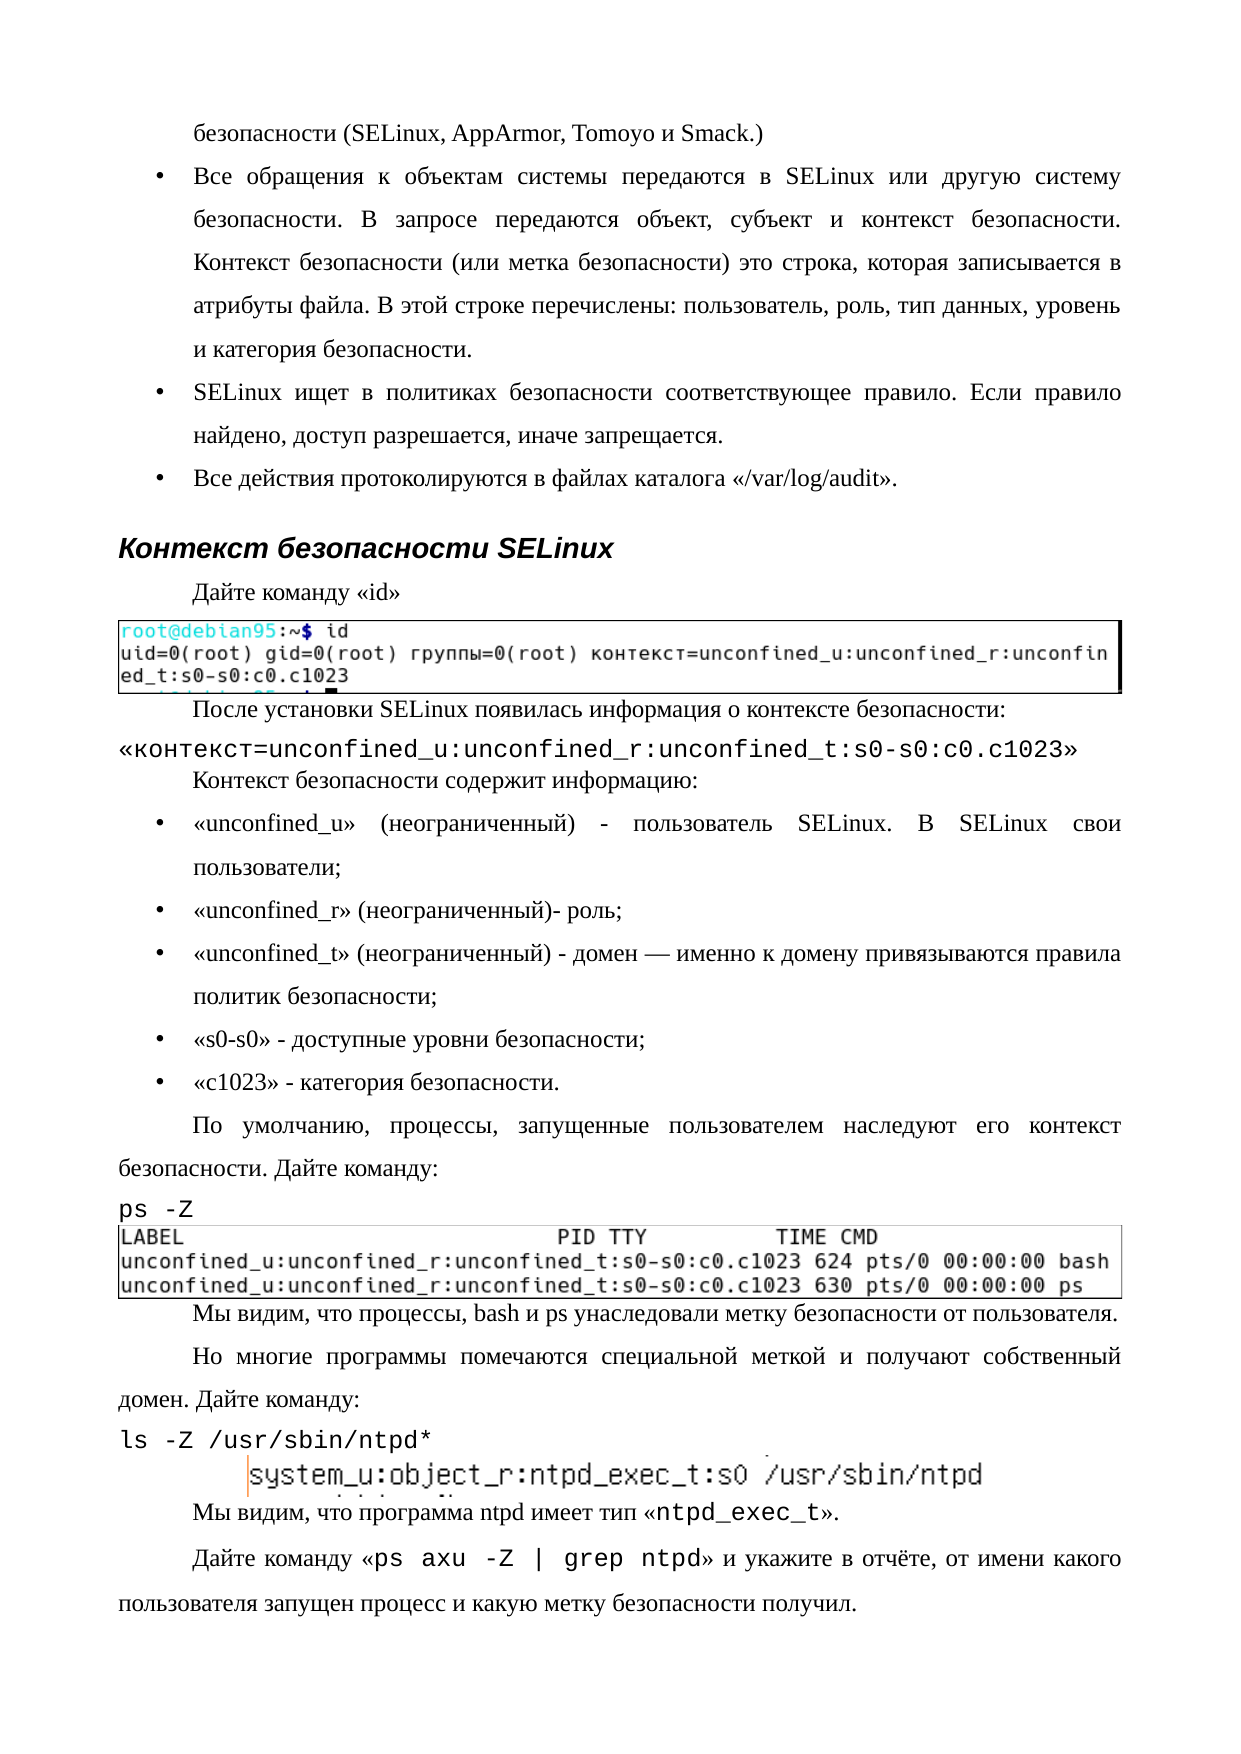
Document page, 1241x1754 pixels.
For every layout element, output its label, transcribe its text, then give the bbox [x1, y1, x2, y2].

list SELinux ищет в политиках безопасности соответствующее правило. Если правило найдено, доступ разрешается, иначе запрещается. [156, 377, 1122, 449]
text Мы видим, что программа ntpd имеет тип «ntpd_exec_t». [118, 1497, 1122, 1527]
text Дайте команду «id» [118, 577, 1122, 606]
text После установки SELinux появилась информация о контексте безопасности: [118, 694, 1122, 723]
list Все обращения к объектам системы передаются в SELinux или другую систему безопасности. В запросе передаются объект, субъект и контекст безопасности. Контекст безопасности (или метка безопасности) это строка, которая записывается в атрибуты файла. В этой строке перечислены: пользователь, роль, тип данных, уровень и категория безопасности. [156, 161, 1122, 362]
list «unconfined_u» (неограниченный) - пользователь SELinux. В SELinux свои пользователи; [156, 808, 1122, 880]
picture [247, 1455, 993, 1497]
subtitle Контекст безопасности SELinux [118, 531, 1122, 565]
text ls -Z /usr/sbin/ntpd* [118, 1427, 1122, 1456]
list «s0-s0» - доступные уровни безопасности; [156, 1024, 1122, 1053]
text ps -Z [118, 1197, 1122, 1225]
list «unconfined_r» (неограниченный)- роль; [156, 895, 1122, 923]
text Мы видим, что процессы, bash и ps унаследовали метку безопасности от пользователя. [118, 1299, 1122, 1327]
text По умолчанию, процессы, запущенные пользователем наследуют его контекст безопасности. Дайте команду: [118, 1110, 1122, 1182]
picture [118, 620, 1123, 694]
text Дайте команду «ps axu -Z | grep ntpd» и укажите в отчёте, от имени какого пользователя запущен процесс и какую метку безопасности получил. [118, 1543, 1122, 1617]
text Но многие программы помечаются специальной меткой и получают собственный домен. Дайте команду: [118, 1341, 1122, 1413]
list «unconfined_t» (неограниченный) - домен — именно к домену привязываются правила политик безопасности; [156, 938, 1122, 1010]
list «c1023» - категория безопасности. [156, 1067, 1122, 1096]
text Контекст безопасности содержит информацию: [118, 765, 1122, 794]
picture [118, 1225, 1123, 1299]
list безопасности (SELinux, AppArmor, Tomoyo и Smack.) [156, 118, 1122, 147]
list Все действия протоколируются в файлах каталога «/var/log/audit». [156, 463, 1122, 492]
text «контекст=unconfined_u:unconfined_r:unconfined_t:s0-s0:c0.c1023» [118, 737, 1122, 765]
